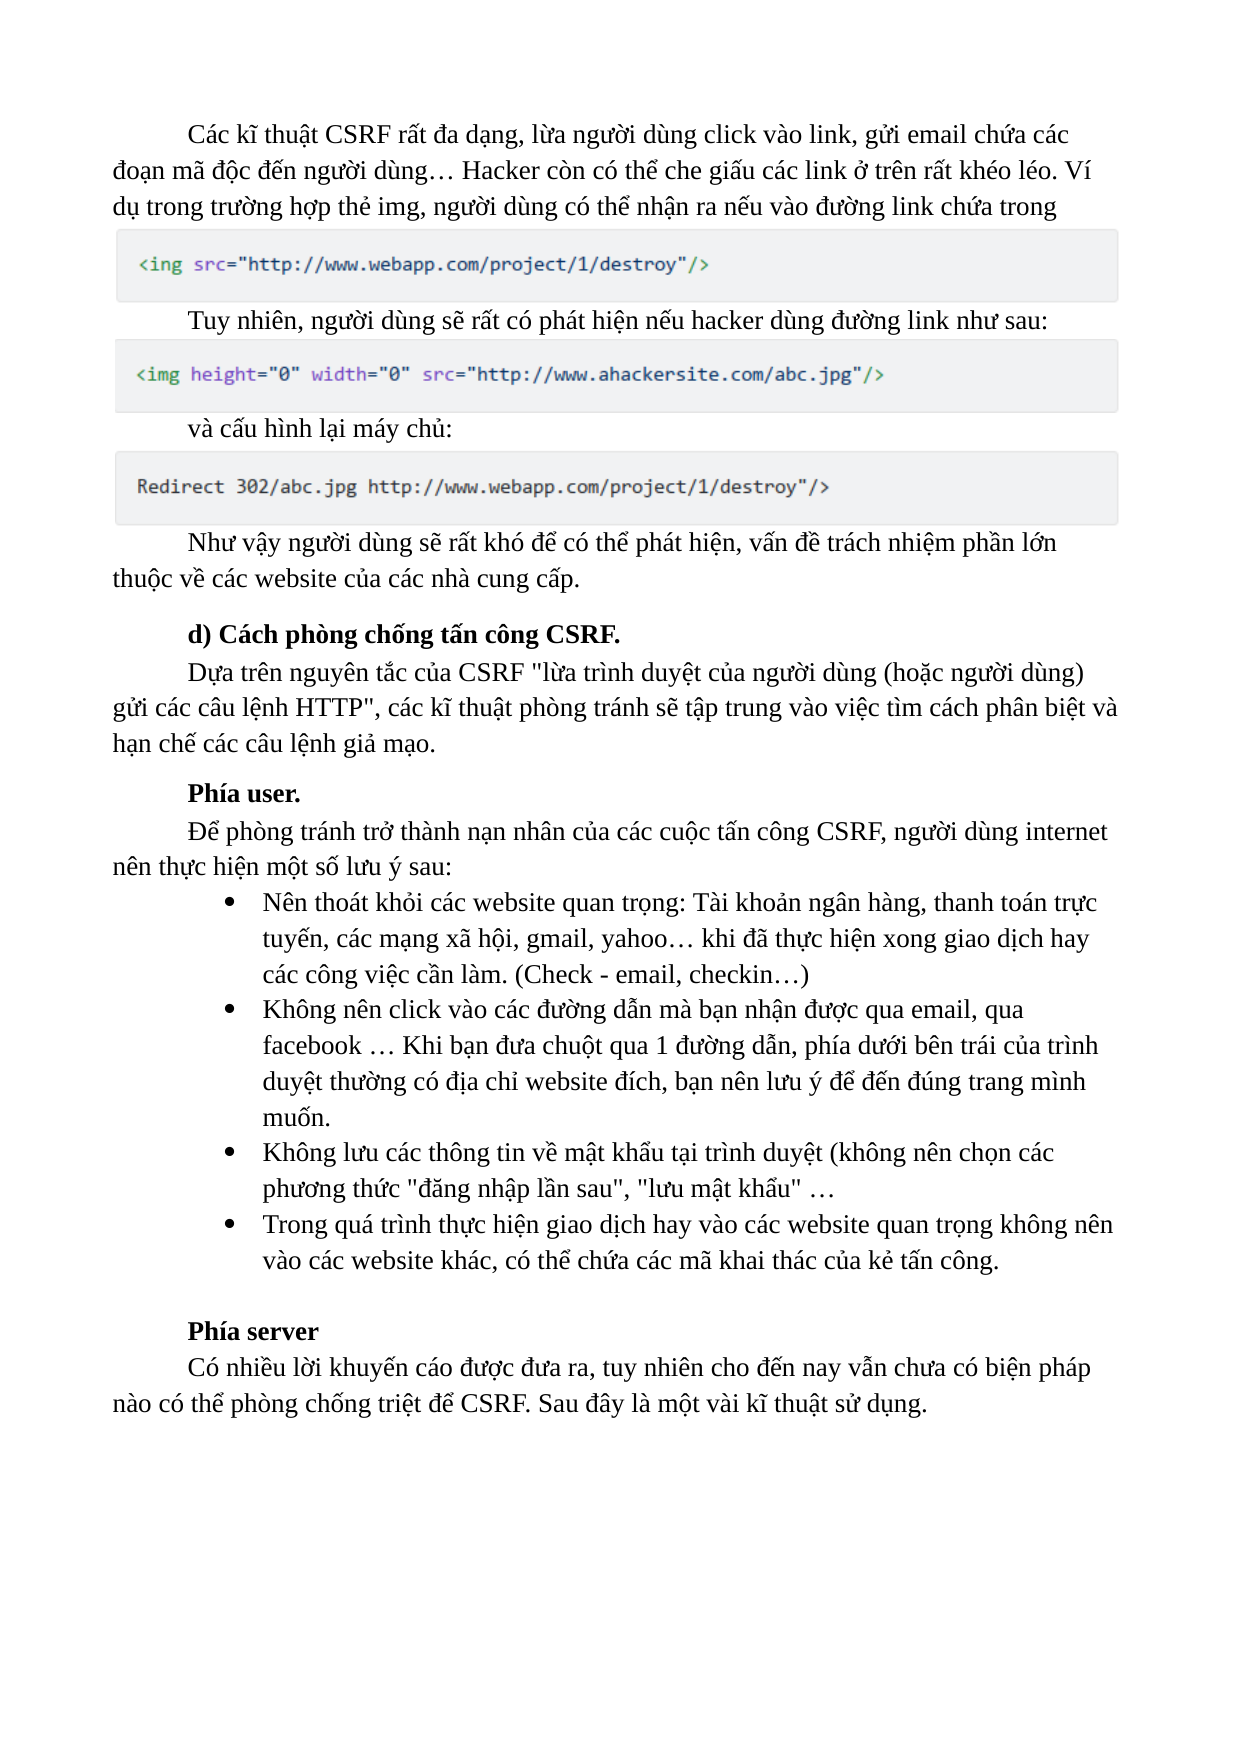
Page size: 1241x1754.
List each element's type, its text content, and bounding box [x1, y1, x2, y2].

list Không nên click vào các đường dẫn mà bạn nhận được qua email, qua facebook … Khi bạn đưa chuột qua 1 đường dẫn, phía dưới bên trái của trình duyệt thường có địa chỉ website đích, bạn nên lưu ý để đến đúng trang mình muốn. [225, 993, 1122, 1132]
text Dựa trên nguyên tắc của CSRF "lừa trình duyệt của người dùng (hoặc người dùng) gửi các câu lệnh HTTP", các kĩ thuật phòng tránh sẽ tập trung vào việc tìm cách phân biệt và hạn chế các câu lệnh giả mạo. [112, 656, 1122, 758]
text Phía server [112, 1315, 1122, 1347]
text Để phòng tránh trở thành nạn nhân của các cuộc tấn công CSRF, người dùng internet nên thực hiện một số lưu ý sau: [112, 815, 1122, 882]
list Trong quá trình thực hiện giao dịch hay vào các website quan trọng không nên vào các website khác, có thể chứa các mã khai thác của kẻ tấn công. [225, 1208, 1122, 1275]
text Tuy nhiên, người dùng sẽ rất có phát hiện nếu hacker dùng đường link như sau: [112, 259, 1122, 335]
text Có nhiều lời khuyến cáo được đưa ra, tuy nhiên cho đến nay vẫn chưa có biện pháp nào có thể phòng chống triệt để CSRF. Sau đây là một vài kĩ thuật sử dụng. [112, 1351, 1122, 1418]
text và cấu hình lại máy chủ: [112, 375, 1122, 443]
subtitle Phía user. [112, 777, 1122, 809]
text Như vậy người dùng sẽ rất khó để có thể phát hiện, vấn đề trách nhiệm phần lớn thuộc về các website của các nhà cung cấp. [112, 481, 1122, 593]
list Không lưu các thông tin về mật khẩu tại trình duyệt (không nên chọn các phương thức "đăng nhập lần sau", "lưu mật khẩu" … [225, 1137, 1122, 1203]
text Các kĩ thuật CSRF rất đa dạng, lừa người dùng click vào link, gửi email chứa các đoạn mã độc đến người dùng… Hacker còn có thể che giấu các link ở trên rất khéo léo. Ví dụ trong trường hợp thẻ img, người dùng có thể nhận ra nếu vào đường link chứa trong [112, 118, 1122, 221]
subtitle d) Cách phòng chống tấn công CSRF. [112, 618, 1122, 649]
list Nên thoát khỏi các website quan trọng: Tài khoản ngân hàng, thanh toán trực tuyến, các mạng xã hội, gmail, yahoo… khi đã thực hiện xong giao dịch hay các công việc cần làm. (Check - email, checkin…) [225, 886, 1122, 989]
